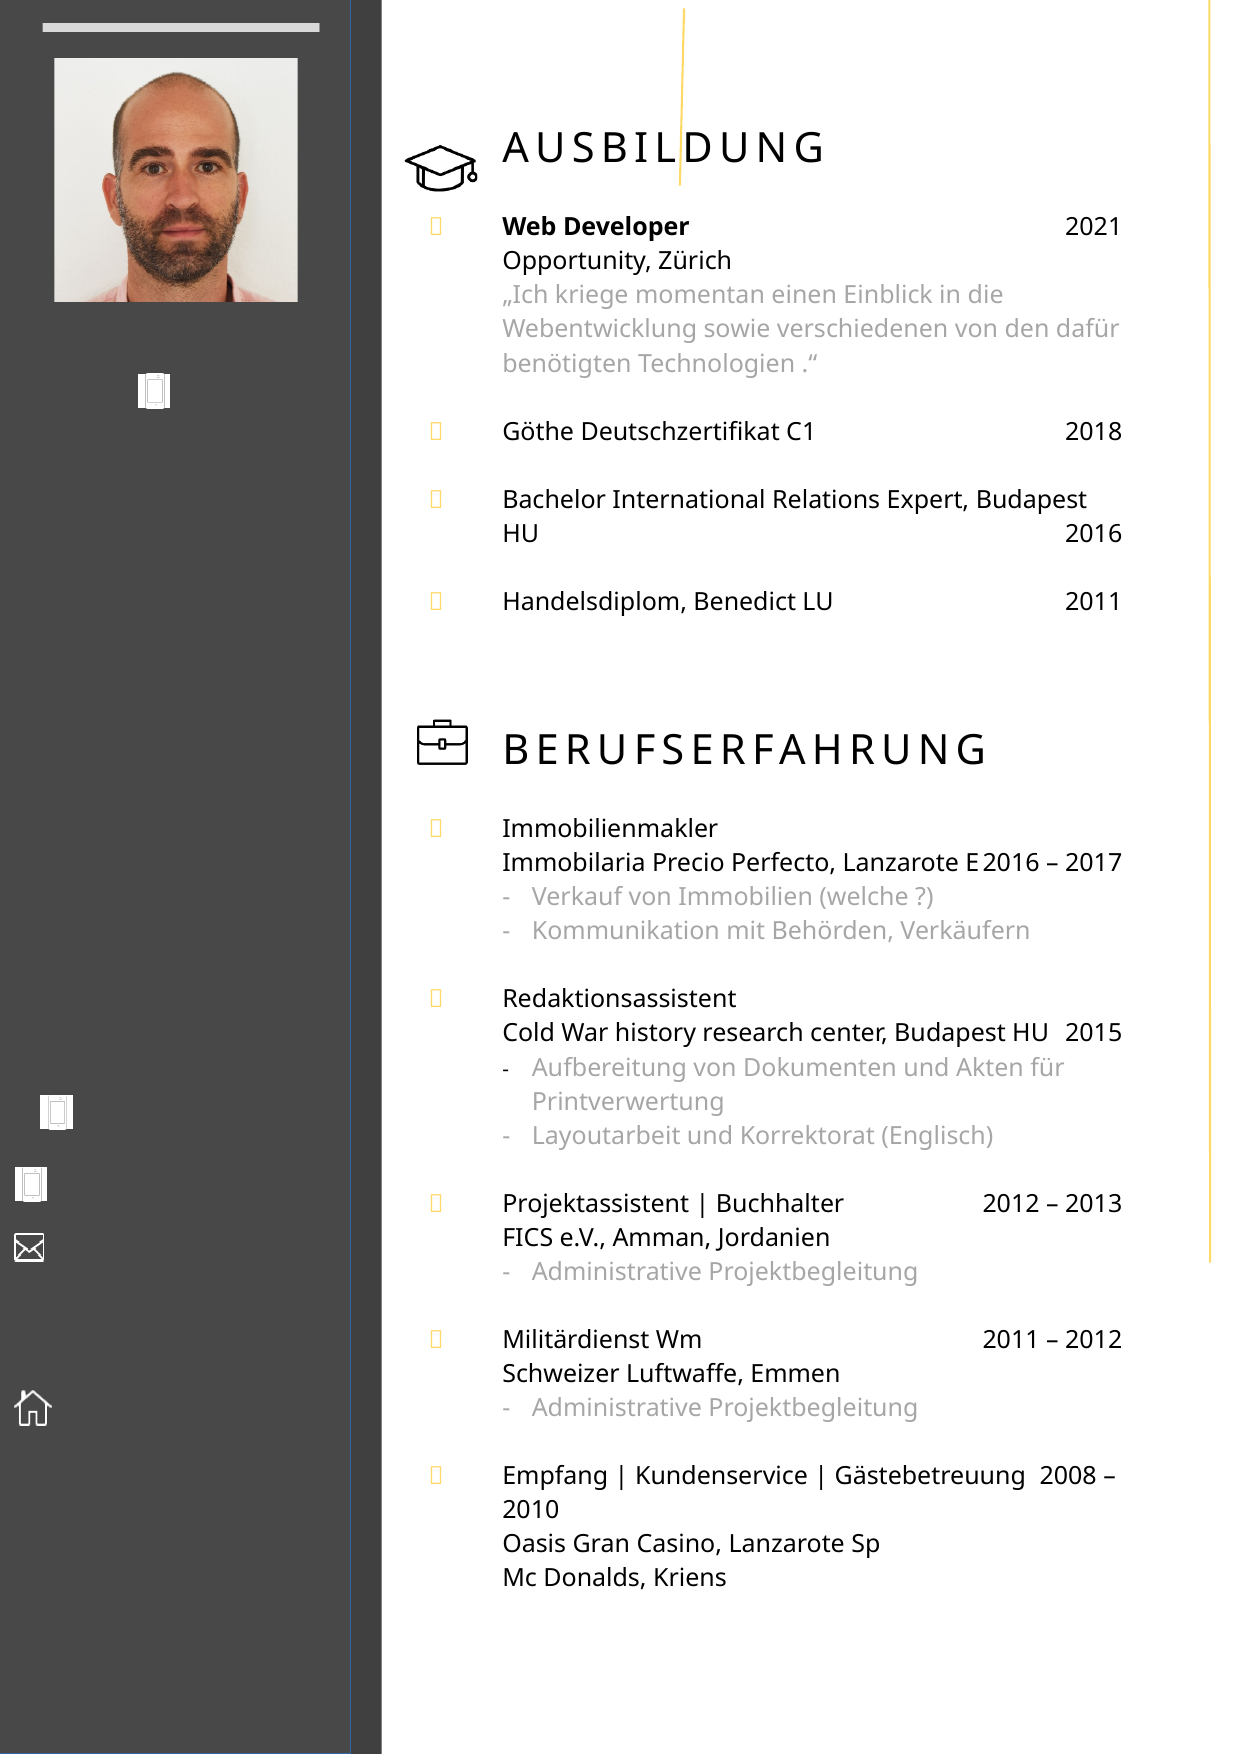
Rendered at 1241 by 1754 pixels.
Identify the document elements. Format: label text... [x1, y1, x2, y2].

text Immobilaria Precio Perfecto, Lanzarote E 2016 – 2017 [502, 845, 1122, 879]
text  Bachelor International Relations Expert, Budapest HU 2016 [428, 481, 1122, 549]
picture [404, 131, 478, 205]
text - Administrative Projektbegleitung [502, 1390, 1122, 1424]
text - Administrative Projektbegleitung [502, 1253, 1122, 1288]
picture [42, 23, 323, 32]
text  Projektassistent | Buchhalter 2012 – 2013 [428, 1185, 1122, 1219]
text Mc Donalds, Kriens [502, 1560, 1122, 1594]
picture [413, 713, 478, 778]
text Schweizer Luftwaffe, Emmen [502, 1356, 1122, 1390]
text ausbildung [682, 118, 1122, 175]
text  Redaktionsassistent [428, 981, 1122, 1015]
text Oasis Gran Casino, Lanzarote Sp [502, 1526, 1122, 1560]
text „Ich kriege momentan einen Einblick in die Webentwicklung sowie verschiedenen von den dafür benötigten Technologien .“ [502, 277, 1122, 379]
picture [40, 1095, 73, 1130]
picture [14, 1224, 44, 1262]
text - Layoutarbeit und Korrektorat (Englisch) [502, 1117, 1122, 1151]
text ausbildung [502, 118, 680, 175]
text Opportunity, Zürich [502, 243, 1122, 277]
text Berufserfahrung [502, 720, 1122, 777]
picture [14, 1167, 48, 1202]
text Cold War history research center, Budapest HU 2015 [502, 1015, 1122, 1049]
picture [14, 1385, 52, 1426]
picture [54, 58, 298, 302]
text  Handelsdiplom, Benedict LU 2011 [428, 584, 1122, 618]
text  Web Developer 2021 [428, 209, 1122, 243]
text  Militärdienst Wm 2011 – 2012 [428, 1322, 1122, 1356]
text - Aufbereitung von Dokumenten und Akten für Printverwertung [502, 1049, 1122, 1117]
text  Göthe Deutschzertifikat C1 2018 [428, 413, 1122, 447]
text - Kommunikation mit Behörden, Verkäufern [502, 913, 1122, 947]
text FICS e.V., Amman, Jordanien [502, 1219, 1122, 1253]
text  Empfang | Kundenservice | Gästebetreuung 2008 – 2010 [428, 1458, 1122, 1526]
text  Immobilienmakler [428, 811, 1122, 845]
picture [137, 373, 171, 409]
text - Verkauf von Immobilien (welche ?) [502, 879, 1122, 913]
